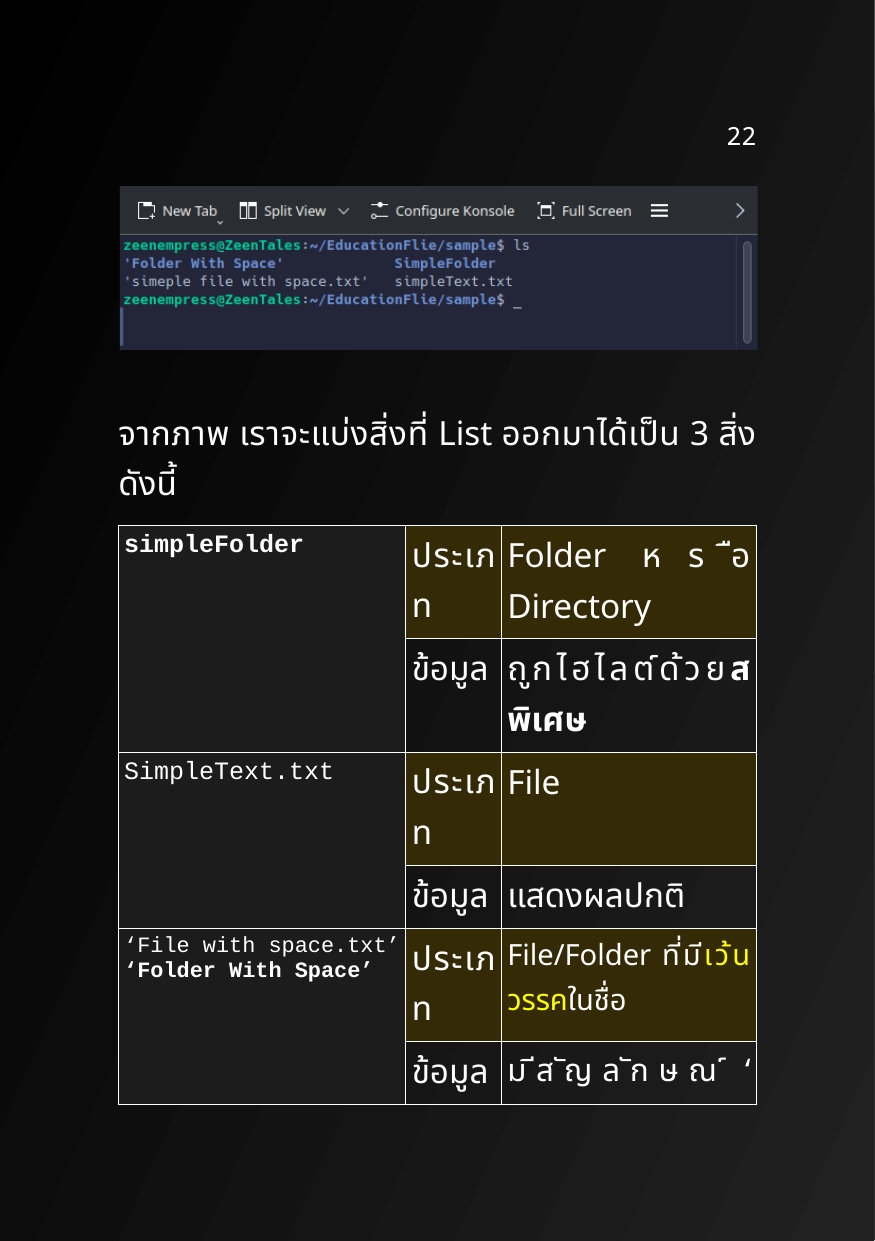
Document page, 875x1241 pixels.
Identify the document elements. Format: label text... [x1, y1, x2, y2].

text จากภาพ เราจะแบ่งสิ่งที่ List ออกมาได้เป็น 3 สิ่ง ดังนี้ [118, 409, 756, 510]
table_cell ข้อมูล [406, 1042, 501, 1104]
table_header Folder หรือ Directory [502, 526, 756, 638]
table_cell ข้อมูล [406, 866, 501, 928]
table_cell แสดงผลปกติ [502, 866, 756, 928]
table_cell ประเภท [406, 929, 501, 1041]
table_cell ‘File with space.txt’ ‘Folder With Space’ [119, 929, 405, 1104]
table_cell ถูกไฮไลต์ด้วยสีพิเศษ [502, 639, 756, 752]
table_cell ประเภท [406, 753, 501, 865]
table_cell File/Folder ที่มีเว้นวรรคในชื่อ [502, 929, 756, 1041]
table_header simpleFolder [119, 526, 405, 752]
table_cell SimpleText.txt [119, 753, 405, 928]
table_cell File [502, 753, 756, 865]
table_cell มีสัญลักษณ์ ‘ [502, 1042, 756, 1104]
picture [119, 186, 758, 350]
table_header ประเภท [406, 526, 501, 638]
table_cell ข้อมูล [406, 639, 501, 752]
